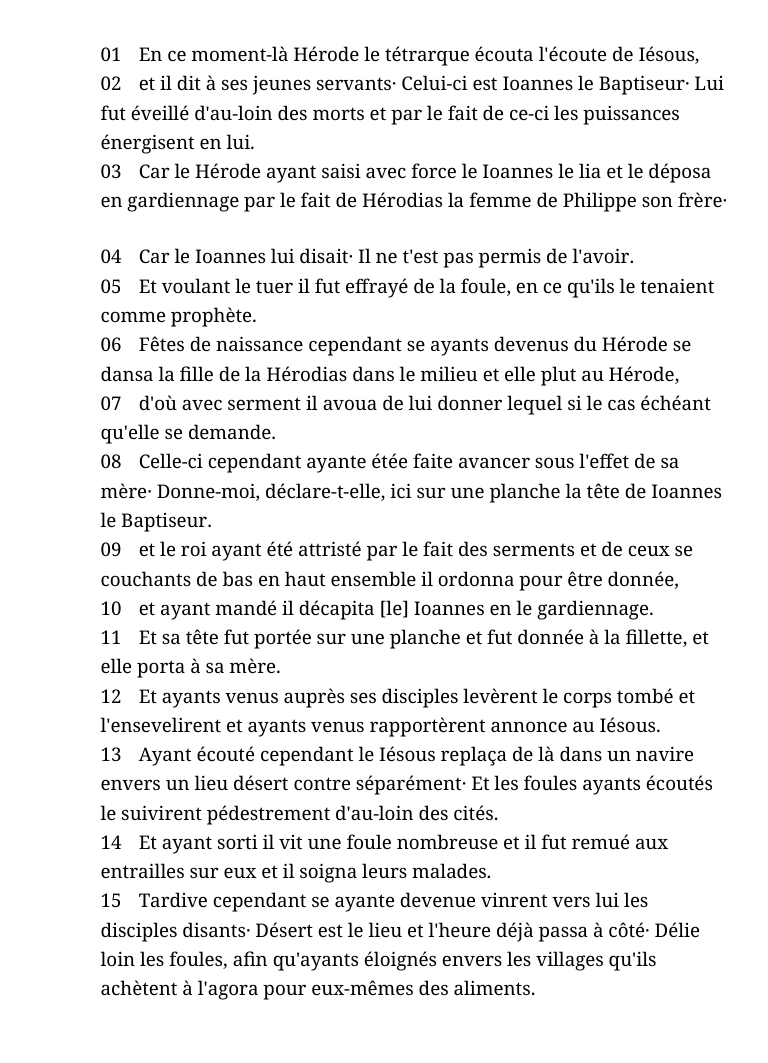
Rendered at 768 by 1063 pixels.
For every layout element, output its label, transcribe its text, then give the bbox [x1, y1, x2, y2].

text 01 En ce moment-là Hérode le tétrarque écouta l'écoute de Iésous, 02 et il dit à ses jeunes servants· Celui-ci est Ioannes le Baptiseur· Lui fut éveillé d'au-loin des morts et par le fait de ce-ci les puissances énergisent en lui. 03 Car le Hérode ayant saisi avec force le Ioannes le lia et le déposa en gardiennage par le fait de Hérodias la femme de Philippe son frère· 04 Car le Ioannes lui disait· Il ne t'est pas permis de l'avoir. 05 Et voulant le tuer il fut effrayé de la foule, en ce qu'ils le tenaient comme prophète. 06 Fêtes de naissance cependant se ayants devenus du Hérode se dansa la fille de la Hérodias dans le milieu et elle plut au Hérode, 07 d'où avec serment il avoua de lui donner lequel si le cas échéant qu'elle se demande. 08 Celle-ci cependant ayante étée faite avancer sous l'effet de sa mère· Donne-moi, déclare-t-elle, ici sur une planche la tête de Ioannes le Baptiseur. 09 et le roi ayant été attristé par le fait des serments et de ceux se couchants de bas en haut ensemble il ordonna pour être donnée, 10 et ayant mandé il décapita [le] Ioannes en le gardiennage. 11 Et sa tête fut portée sur une planche et fut donnée à la fillette, et elle porta à sa mère. 12 Et ayants venus auprès ses disciples levèrent le corps tombé et l'ensevelirent et ayants venus rapportèrent annonce au Iésous. 13 Ayant écouté cependant le Iésous replaça de là dans un navire envers un lieu désert contre séparément· Et les foules ayants écoutés le suivirent pédestrement d'au-loin des cités. 14 Et ayant sorti il vit une foule nombreuse et il fut remué aux entrailles sur eux et il soigna leurs malades. 15 Tardive cependant se ayante devenue vinrent vers lui les disciples disants· Désert est le lieu et l'heure déjà passa à côté· Délie loin les foules, afin qu'ayants éloignés envers les villages qu'ils achètent à l'agora pour eux-mêmes des aliments. [100, 41, 729, 1001]
